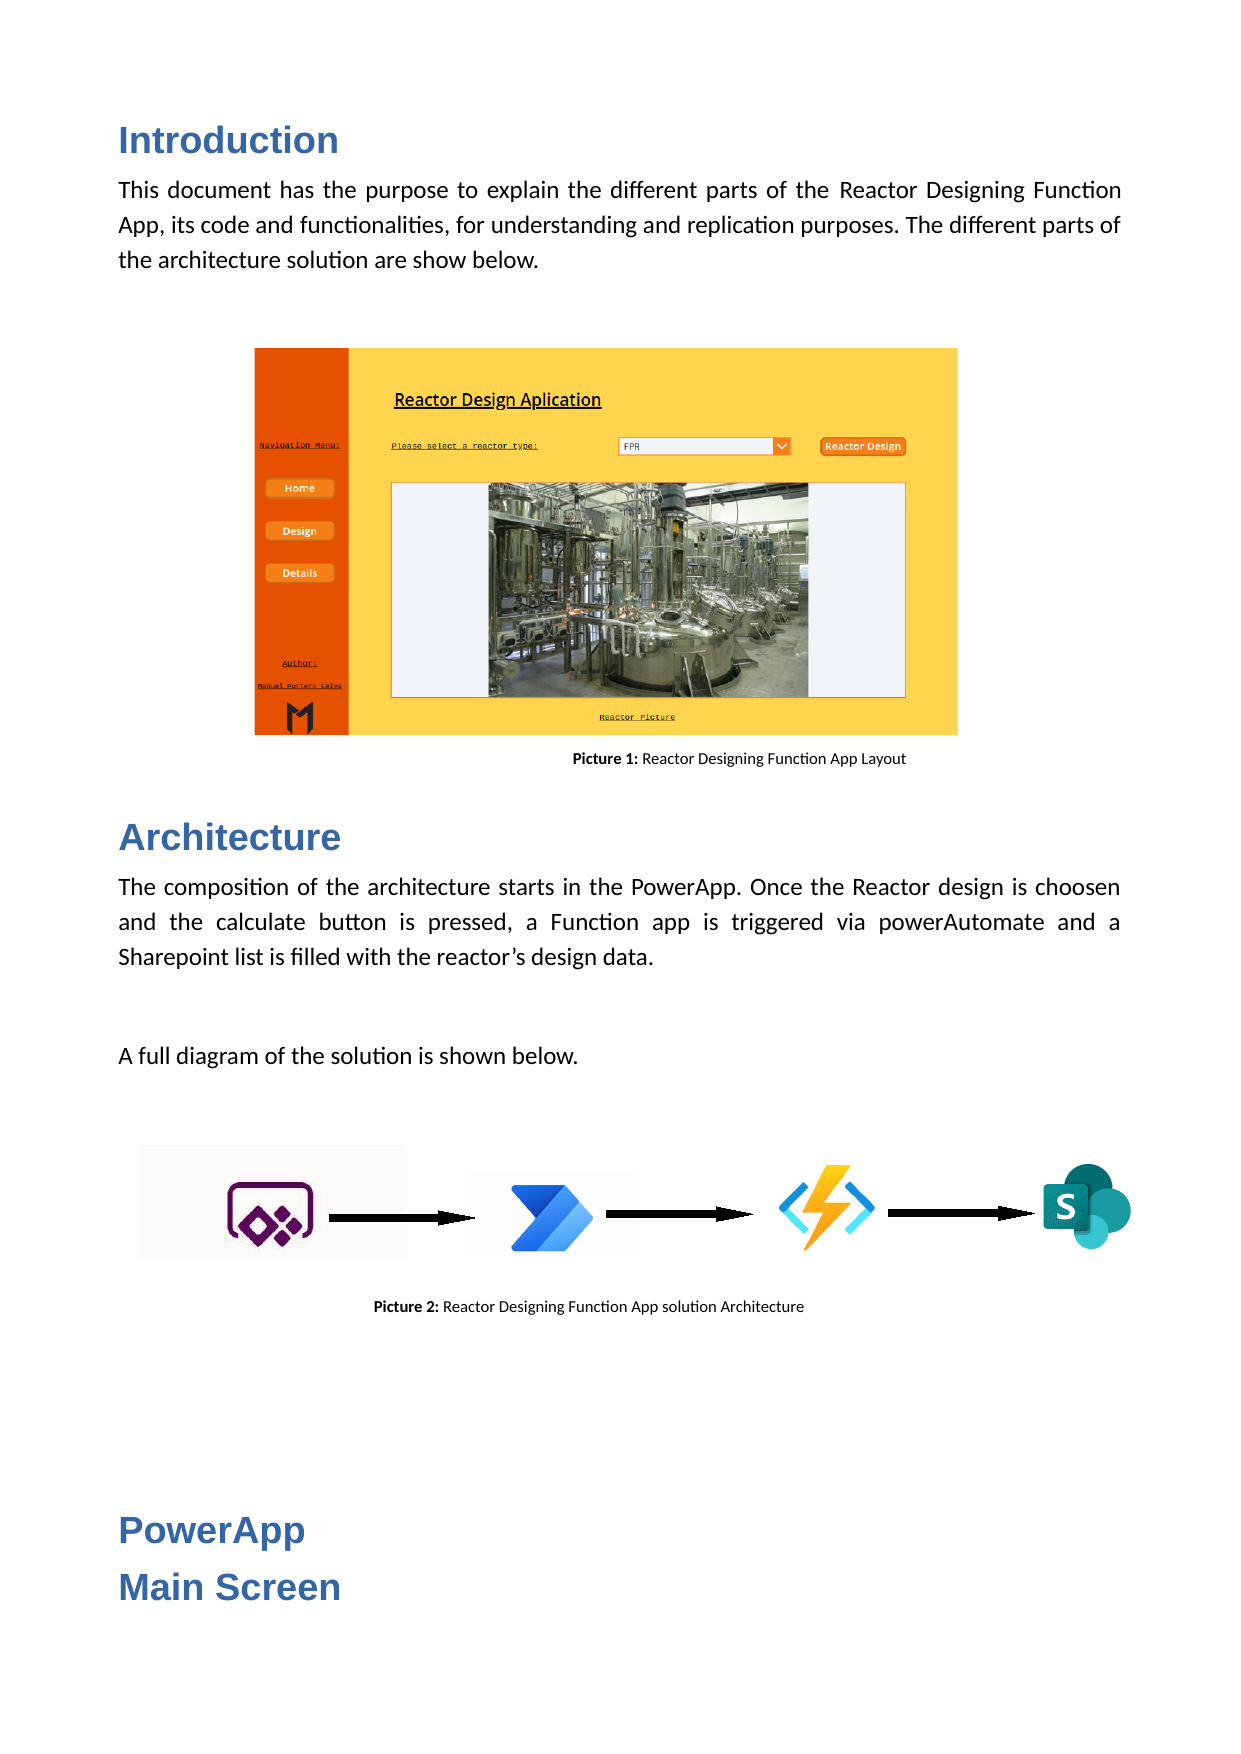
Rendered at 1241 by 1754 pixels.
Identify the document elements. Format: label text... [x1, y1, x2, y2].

picture [138, 1145, 406, 1260]
text Picture 1: Reactor Designing Function App Layout [118, 740, 1122, 771]
picture [254, 348, 958, 735]
text The composition of the architecture starts in the PowerApp. Once the Reactor design is choosen and the calculate button is pressed, a Function app is triggered via powerAutomate and a Sharepoint list is filled with the reactor’s design data. [118, 871, 1122, 971]
text A full diagram of the solution is shown below. [118, 1040, 1122, 1071]
text This document has the purpose to explain the different parts of the Reactor Designing Function App, its code and functionalities, for understanding and replication purposes. The different parts of the architecture solution are show below. [118, 174, 1122, 275]
subtitle PowerApp [118, 1508, 1122, 1552]
picture [468, 1171, 636, 1256]
subtitle Architecture [118, 815, 1122, 858]
picture [773, 1157, 857, 1254]
text Main Screen [118, 1564, 1122, 1608]
subtitle Introduction [118, 118, 1122, 162]
text Picture 2: Reactor Designing Function App solution Architecture [118, 1297, 1122, 1317]
